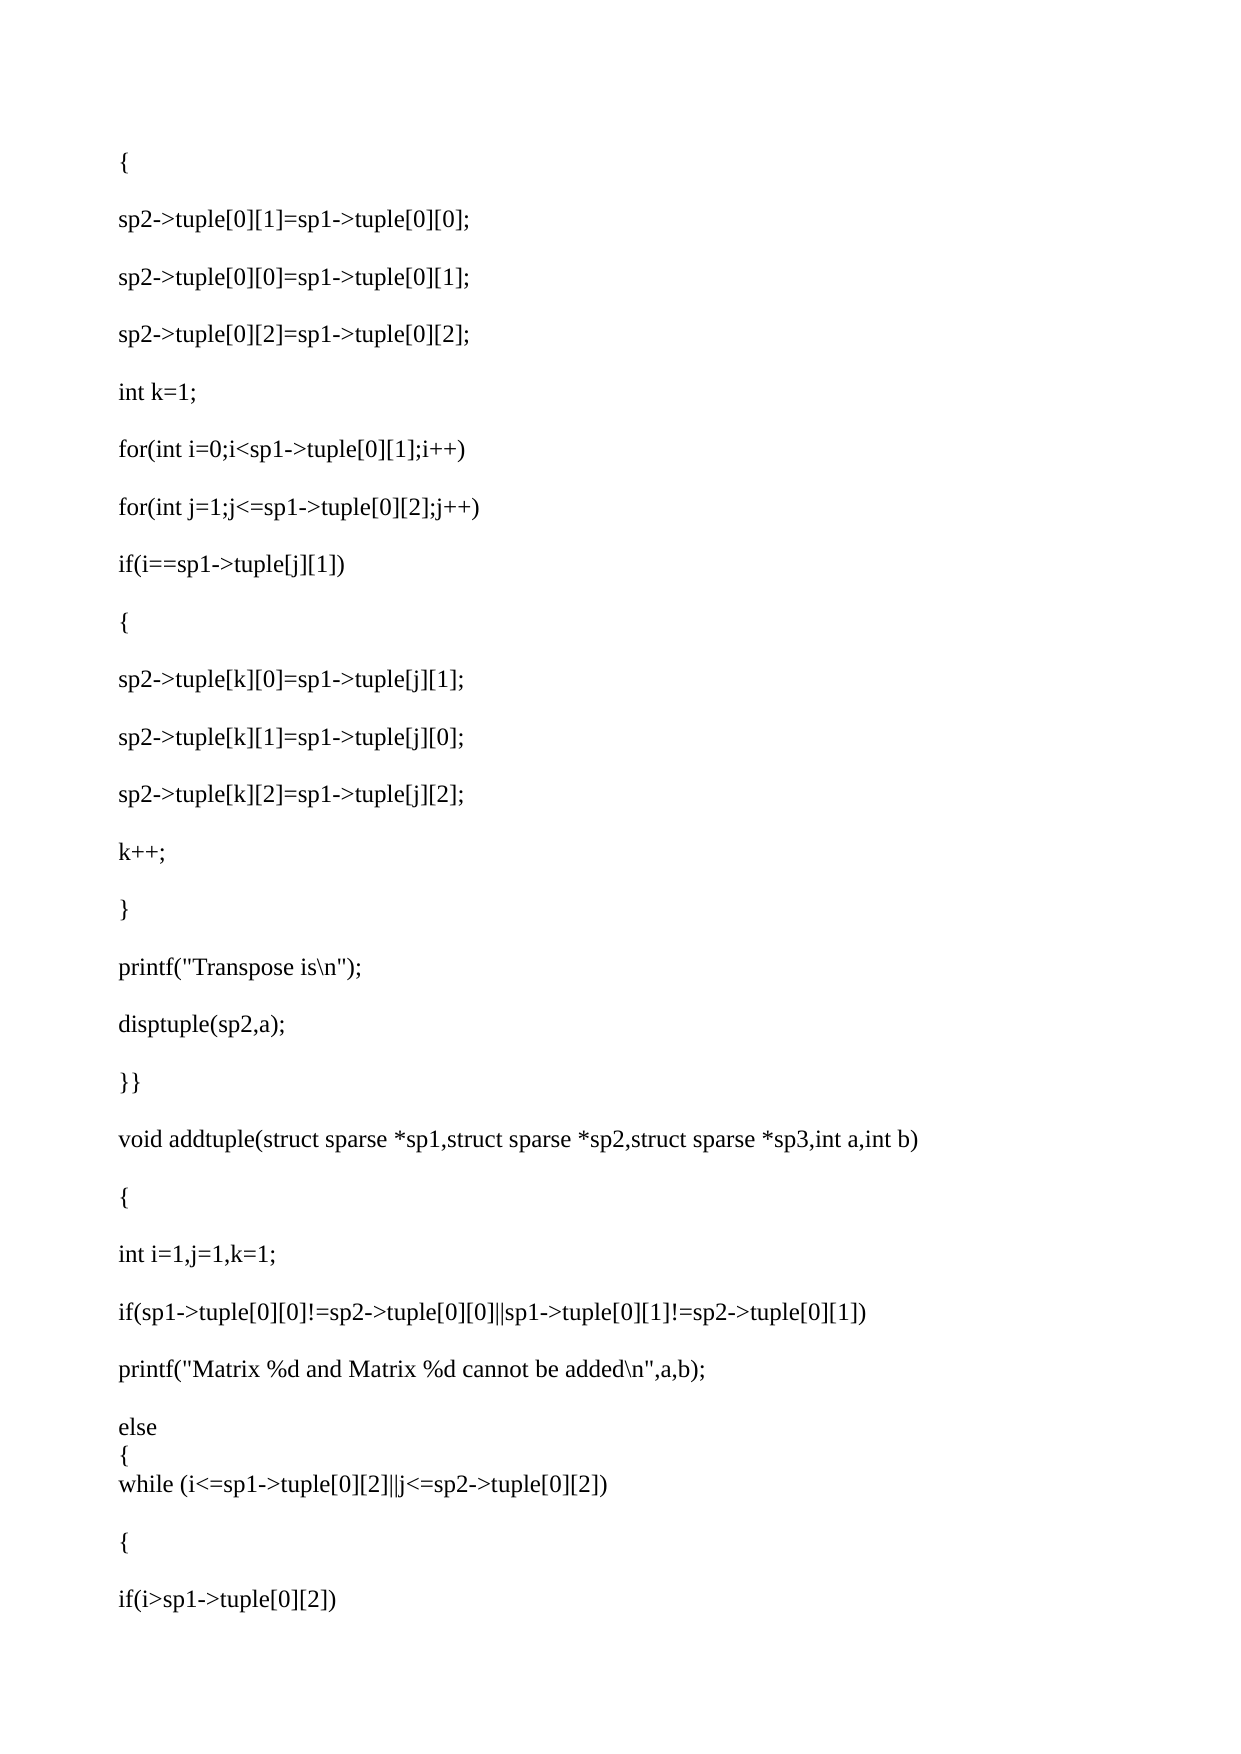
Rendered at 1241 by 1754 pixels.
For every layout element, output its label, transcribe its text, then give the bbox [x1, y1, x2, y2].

text if(i>sp1->tuple[0][2]) [118, 1584, 1122, 1613]
text if(i==sp1->tuple[j][1]) [118, 549, 1122, 578]
text printf("Transpose is\n"); [118, 952, 1122, 981]
text for(int j=1;j<=sp1->tuple[0][2];j++) [118, 492, 1122, 521]
text else [118, 1412, 1122, 1441]
text int k=1; [118, 377, 1122, 406]
text if(sp1->tuple[0][0]!=sp2->tuple[0][0]||sp1->tuple[0][1]!=sp2->tuple[0][1]) [118, 1297, 1122, 1326]
text sp2->tuple[0][0]=sp1->tuple[0][1]; [118, 262, 1122, 291]
text }} [118, 1067, 1122, 1096]
text disptuple(sp2,a); [118, 1009, 1122, 1038]
text sp2->tuple[k][2]=sp1->tuple[j][2]; [118, 779, 1122, 808]
text while (i<=sp1->tuple[0][2]||j<=sp2->tuple[0][2]) [118, 1469, 1122, 1498]
text sp2->tuple[k][1]=sp1->tuple[j][0]; [118, 722, 1122, 751]
text { [118, 1441, 1122, 1469]
text void addtuple(struct sparse *sp1,struct sparse *sp2,struct sparse *sp3,int a,int b) [118, 1124, 1122, 1153]
text sp2->tuple[k][0]=sp1->tuple[j][1]; [118, 664, 1122, 693]
text k++; [118, 837, 1122, 866]
text { [118, 1182, 1122, 1211]
text { [118, 1527, 1122, 1556]
text sp2->tuple[0][2]=sp1->tuple[0][2]; [118, 319, 1122, 348]
text } [118, 894, 1122, 923]
text { [118, 607, 1122, 636]
text for(int i=0;i<sp1->tuple[0][1];i++) [118, 434, 1122, 463]
text sp2->tuple[0][1]=sp1->tuple[0][0]; [118, 204, 1122, 233]
text printf("Matrix %d and Matrix %d cannot be added\n",a,b); [118, 1354, 1122, 1383]
text { [118, 147, 1122, 176]
text int i=1,j=1,k=1; [118, 1239, 1122, 1268]
